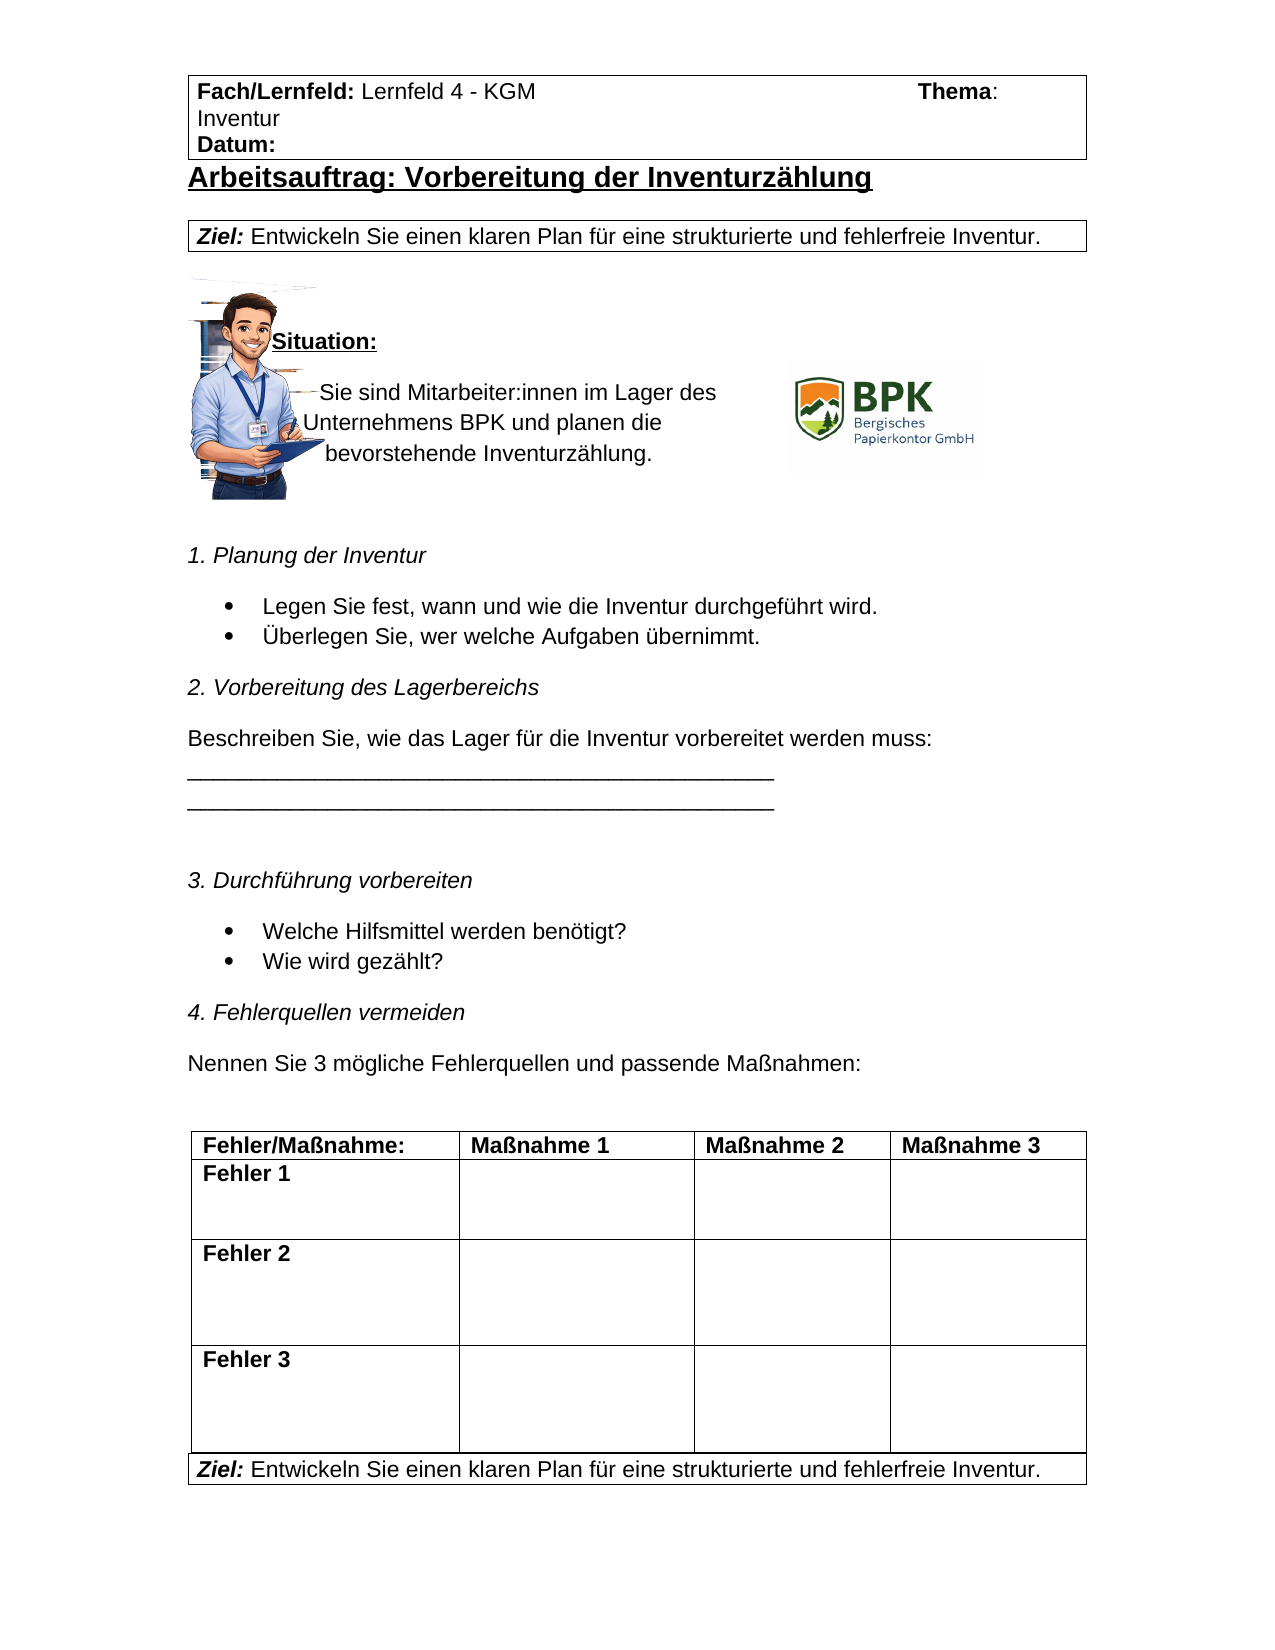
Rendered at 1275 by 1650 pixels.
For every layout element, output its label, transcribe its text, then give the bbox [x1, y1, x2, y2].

text [187, 328, 201, 354]
text 3. Durchführung vorbereiten [187, 867, 1087, 893]
list Welche Hilfsmittel werden benötigt? [225, 918, 1087, 944]
table_cell [695, 1240, 890, 1345]
table_cell [460, 1240, 694, 1345]
table_header Fehler/Maßnahme: [192, 1132, 459, 1158]
text [187, 379, 214, 466]
table_header Maßnahme 1 [460, 1132, 694, 1158]
list Legen Sie fest, wann und wie die Inventur durchgeführt wird. [225, 593, 1087, 619]
table_header Maßnahme 3 [891, 1132, 1086, 1158]
table_cell [695, 1160, 890, 1239]
text 1. Planung der Inventur [187, 542, 1087, 568]
table_cell Fehler 1 [192, 1160, 459, 1239]
table_cell [891, 1240, 1086, 1345]
table_cell [460, 1346, 694, 1452]
table_cell [695, 1346, 890, 1452]
list Wie wird gezählt? [225, 948, 1087, 974]
table_cell [891, 1160, 1086, 1239]
table_cell [891, 1346, 1086, 1452]
text 4. Fehlerquellen vermeiden [187, 999, 1087, 1025]
text [987, 379, 1087, 466]
text Arbeitsauftrag: Vorbereitung der Inventurzählung [187, 160, 1087, 194]
text Ziel: Entwickeln Sie einen klaren Plan für eine strukturierte und fehlerfreie Inventur. [189, 221, 1086, 251]
table_header Maßnahme 2 [695, 1132, 890, 1158]
table_cell Fehler 3 [192, 1346, 459, 1452]
text Beschreiben Sie, wie das Lager für die Inventur vorbereitet werden muss: ______________________________________________ ______________________________________________ [187, 725, 1087, 842]
text Sie sind Mitarbeiter:innen im Lager des Unternehmens BPK und planen die bevorstehende Inventurzählung. [284, 379, 786, 466]
table_cell [460, 1160, 694, 1239]
text Situation: [264, 328, 1087, 354]
text Ziel: Entwickeln Sie einen klaren Plan für eine strukturierte und fehlerfreie Inventur. [189, 1454, 1086, 1484]
table_cell Fehler 2 [192, 1240, 459, 1345]
list Überlegen Sie, wer welche Aufgaben übernimmt. [225, 623, 1087, 649]
text Nennen Sie 3 mögliche Fehlerquellen und passende Maßnahmen: [187, 1050, 1087, 1106]
text 2. Vorbereitung des Lagerbereichs [187, 674, 1087, 700]
